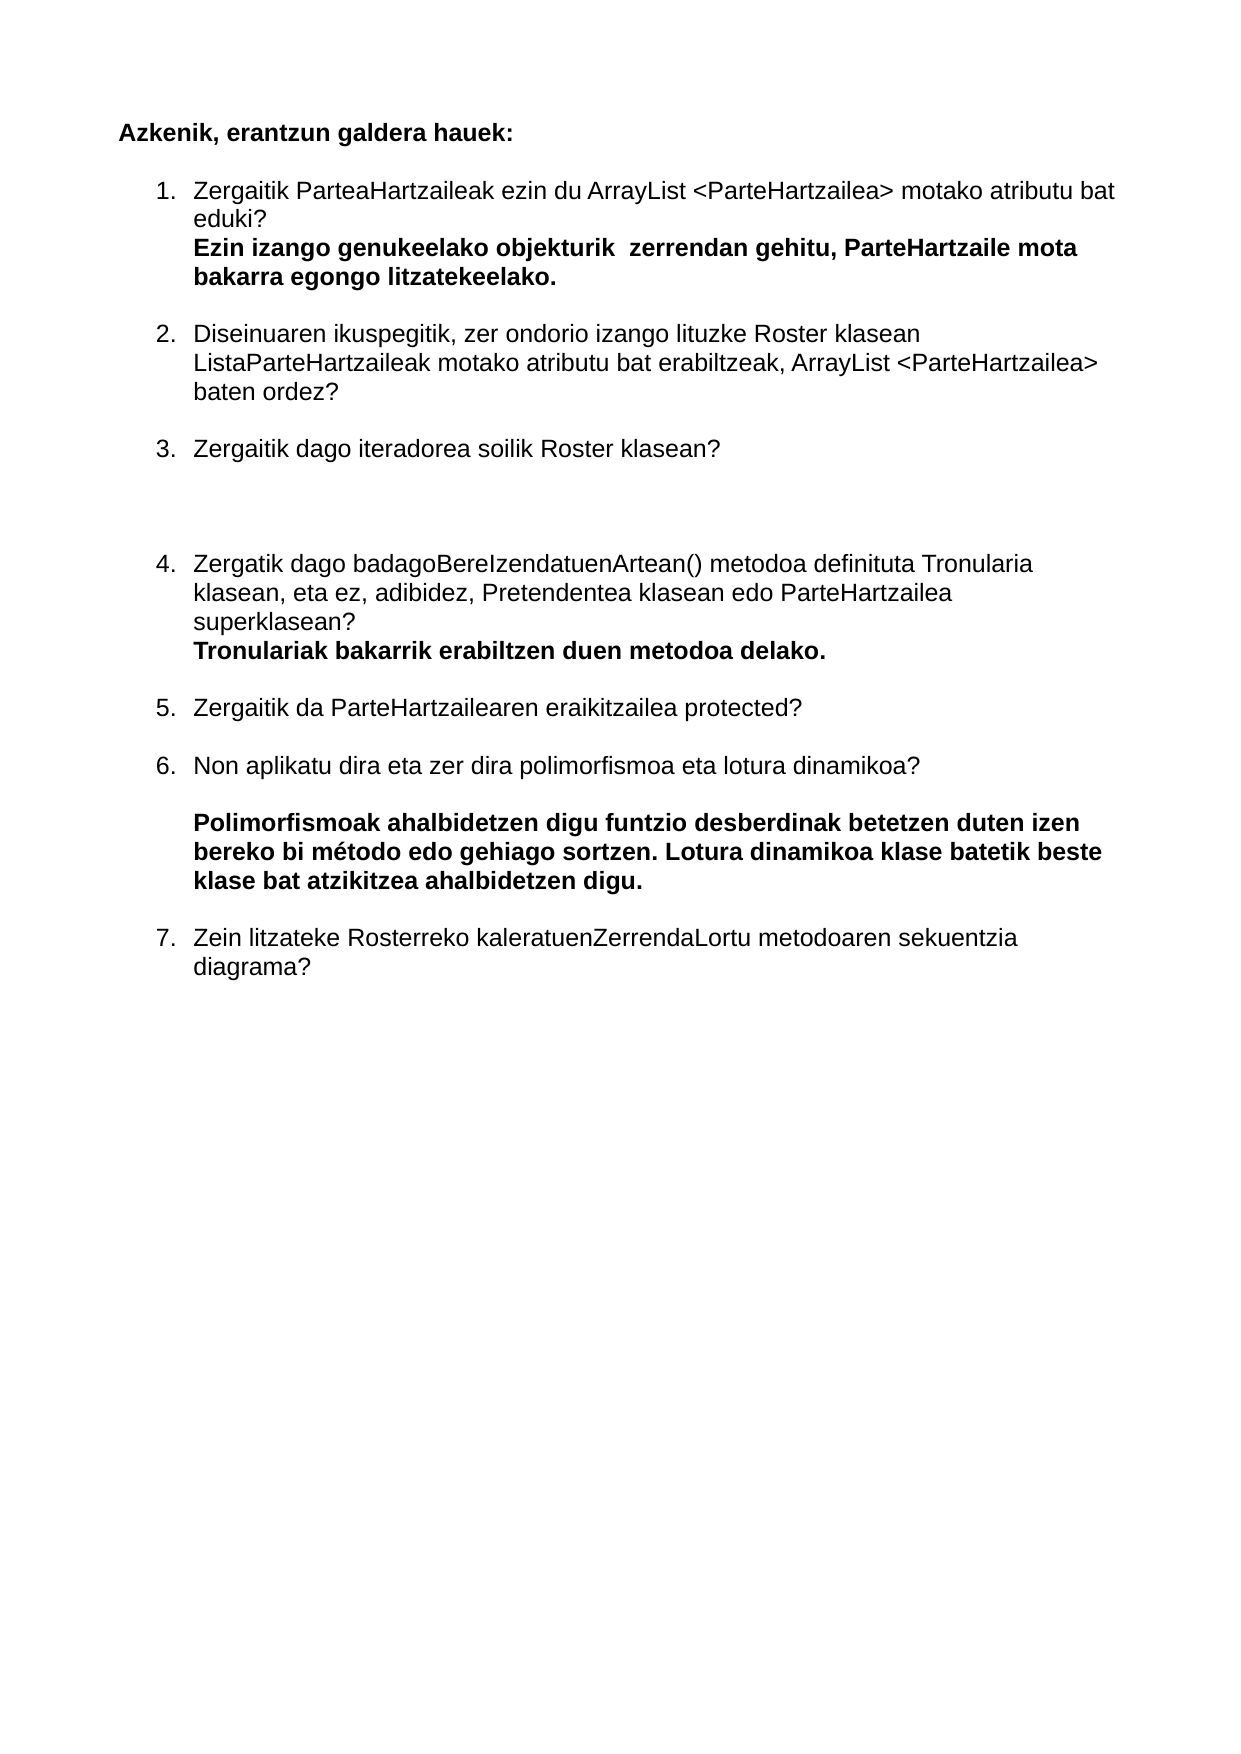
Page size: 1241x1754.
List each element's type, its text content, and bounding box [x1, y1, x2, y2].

text Tronulariak bakarrik erabiltzen duen metodoa delako. [193, 636, 1122, 664]
list Zergaitik dago iteradorea soilik Roster klasean? [156, 434, 1122, 463]
list Non aplikatu dira eta zer dira polimorfismoa eta lotura dinamikoa? [156, 751, 1122, 779]
list Zergaitik da ParteHartzailearen eraikitzailea protected? [156, 693, 1122, 722]
list Diseinuaren ikuspegitik, zer ondorio izango lituzke Roster klasean ListaParteHartzaileak motako atributu bat erabiltzeak, ArrayList <ParteHartzailea> baten ordez? [156, 319, 1122, 406]
text Ezin izango genukeelako objekturik zerrendan gehitu, ParteHartzaile mota bakarra egongo litzatekeelako. [193, 233, 1122, 291]
text Polimorfismoak ahalbidetzen digu funtzio desberdinak betetzen duten izen bereko bi método edo gehiago sortzen. Lotura dinamikoa klase batetik beste klase bat atzikitzea ahalbidetzen digu. [193, 808, 1122, 894]
list Zein litzateke Rosterreko kaleratuenZerrendaLortu metodoaren sekuentzia diagrama? [156, 923, 1122, 981]
list Zergaitik ParteaHartzaileak ezin du ArrayList <ParteHartzailea> motako atributu bat eduki? [156, 176, 1122, 233]
list Zergatik dago badagoBereIzendatuenArtean() metodoa definituta Tronularia klasean, eta ez, adibidez, Pretendentea klasean edo ParteHartzailea superklasean? [156, 549, 1122, 636]
text Azkenik, erantzun galdera hauek: [118, 118, 1122, 147]
